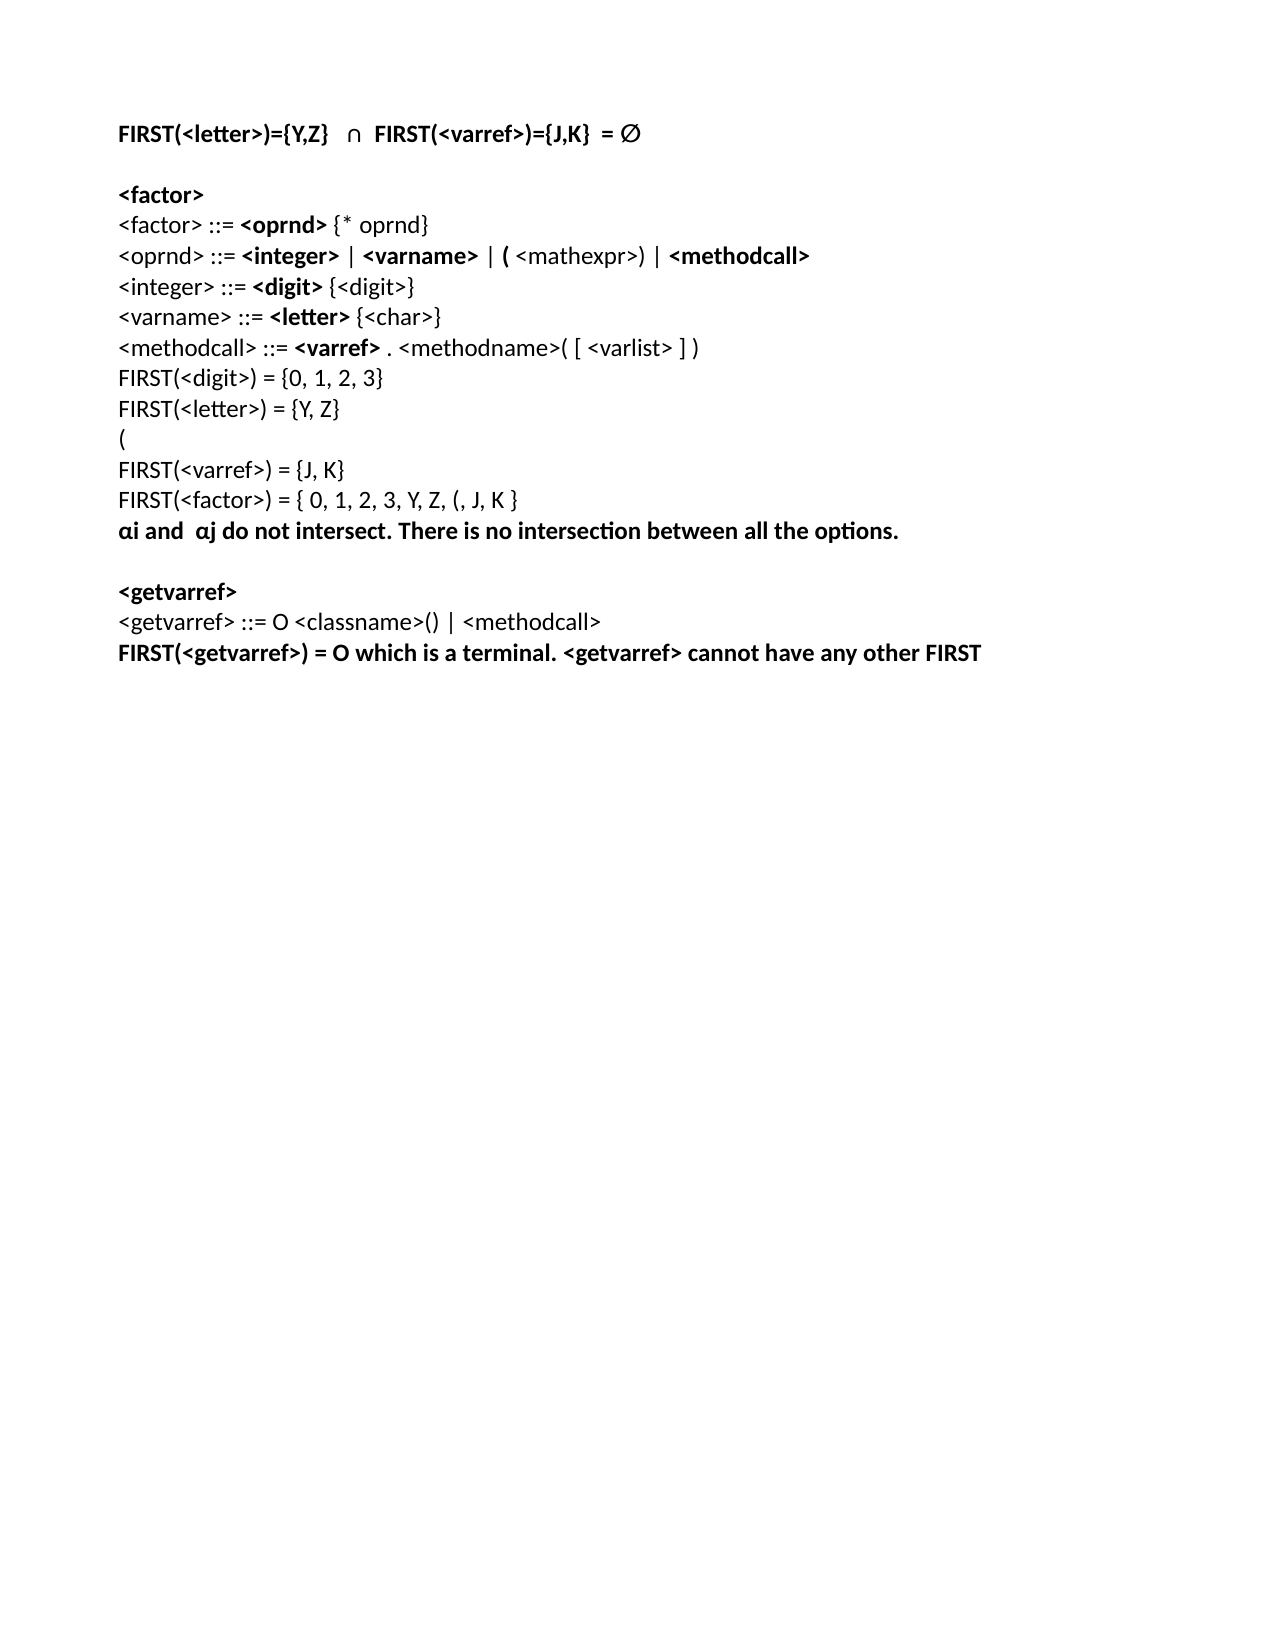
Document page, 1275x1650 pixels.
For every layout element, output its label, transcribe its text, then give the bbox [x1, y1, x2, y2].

text <oprnd> ::= <integer> | <varname> | ( <mathexpr>) | <methodcall> [118, 240, 1157, 271]
text <getvarref> [118, 576, 1157, 606]
text αi and αj do not intersect. There is no intersection between all the options. [118, 515, 1157, 545]
text <varname> ::= <letter> {<char>} [118, 301, 1157, 332]
text FIRST(<getvarref>) = O which is a terminal. <getvarref> cannot have any other FIRST [118, 637, 1157, 667]
text <getvarref> ::= O <classname>() | <methodcall> [118, 606, 1157, 637]
text <factor> ::= <oprnd> {* oprnd} [118, 210, 1157, 240]
text FIRST(<varref>) = {J, K} [118, 454, 1157, 484]
text <methodcall> ::= <varref> . <methodname>( [ <varlist> ] ) [118, 332, 1157, 362]
text <integer> ::= <digit> {<digit>} [118, 271, 1157, 301]
text FIRST(<factor>) = { 0, 1, 2, 3, Y, Z, (, J, K } [118, 484, 1157, 515]
text ( [118, 423, 1157, 454]
text FIRST(<letter>) = {Y, Z} [118, 393, 1157, 423]
text FIRST(<digit>) = {0, 1, 2, 3} [118, 362, 1157, 393]
text <factor> [118, 179, 1157, 210]
text FIRST(<letter>)={Y,Z} ∩ FIRST(<varref>)={J,K} = ∅ [118, 118, 1157, 149]
